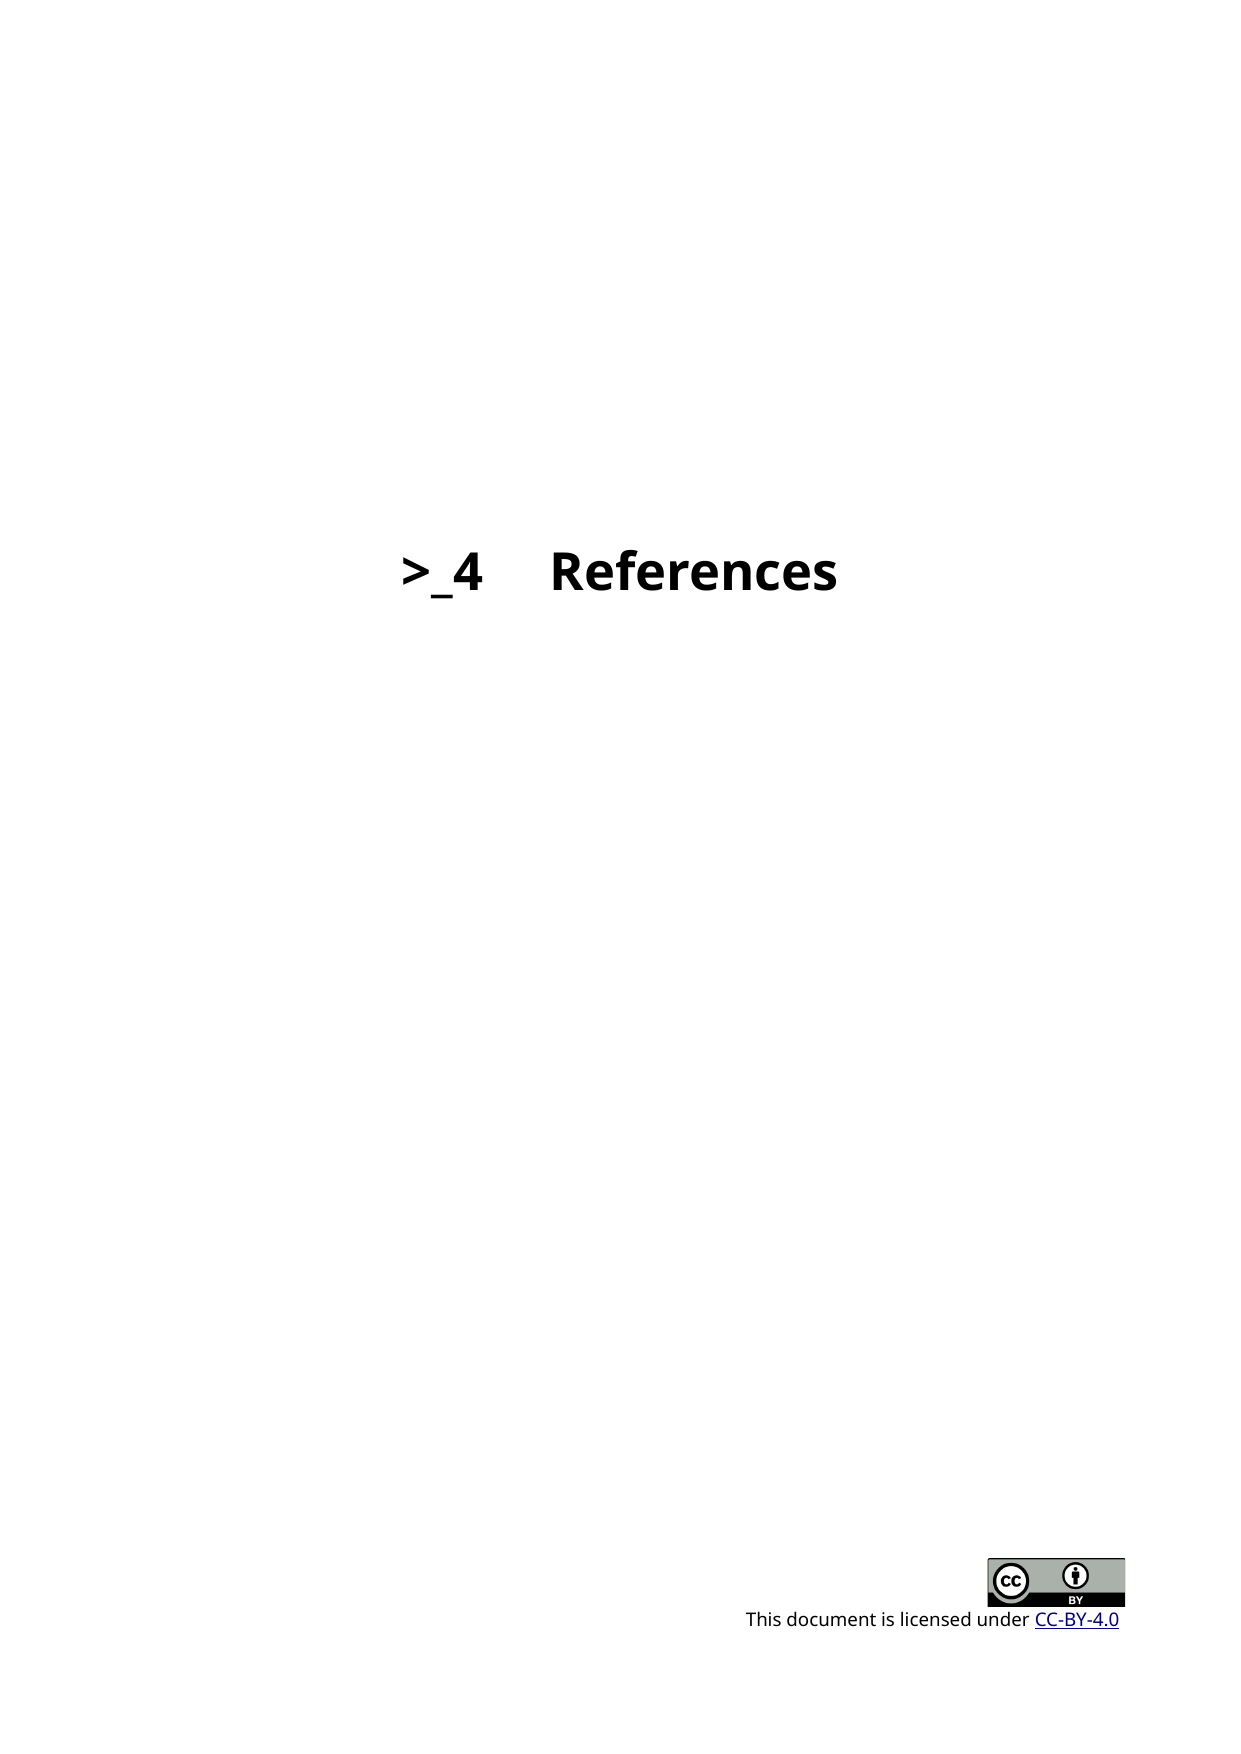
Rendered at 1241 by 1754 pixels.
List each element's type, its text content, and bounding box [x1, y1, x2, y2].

picture [987, 1558, 1125, 1607]
subtitle References [121, 534, 1119, 606]
